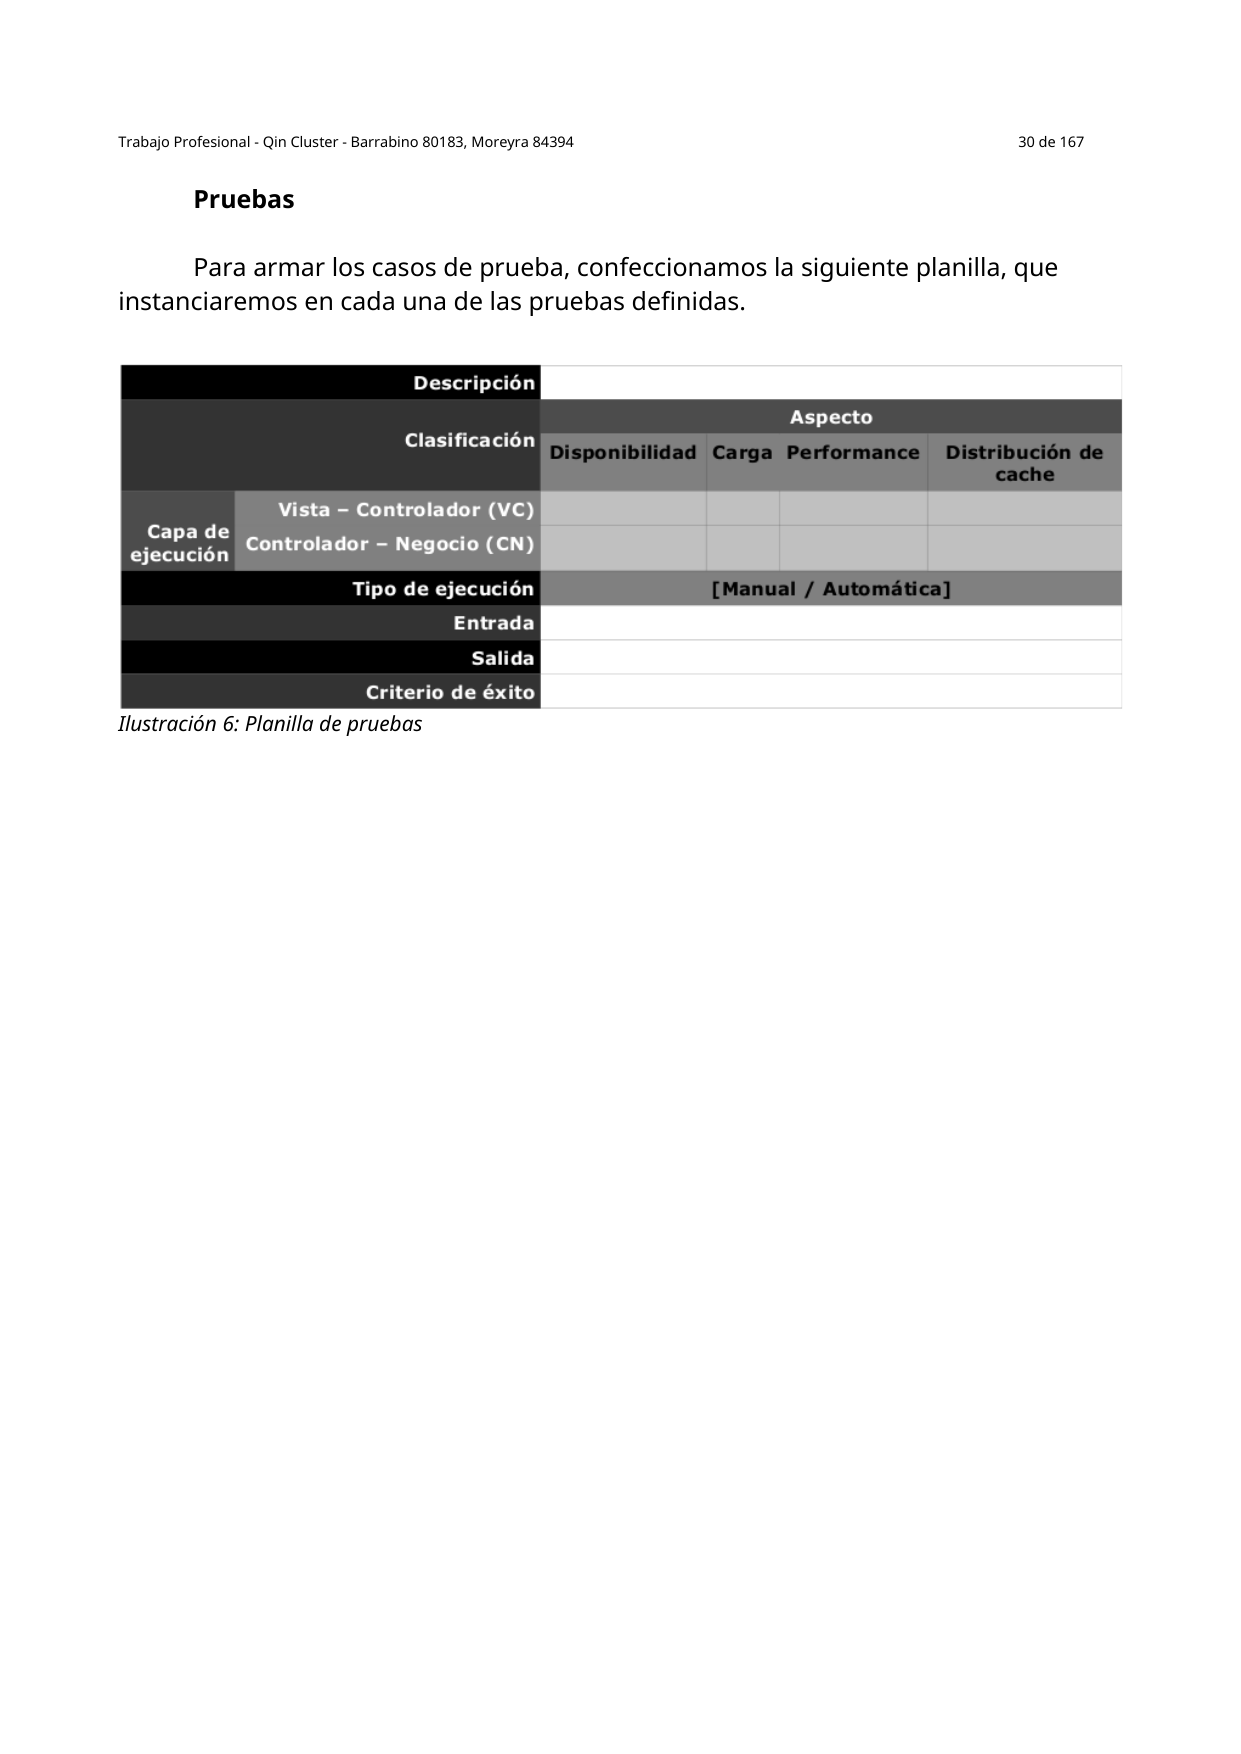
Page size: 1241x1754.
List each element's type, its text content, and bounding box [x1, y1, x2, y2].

text Para armar los casos de prueba, confeccionamos la siguiente planilla, que instanciaremos en cada una de las pruebas definidas. [118, 250, 1122, 318]
text Pruebas [118, 182, 1122, 216]
text Ilustración 6: Planilla de pruebas [118, 710, 1122, 738]
picture [118, 364, 1123, 710]
